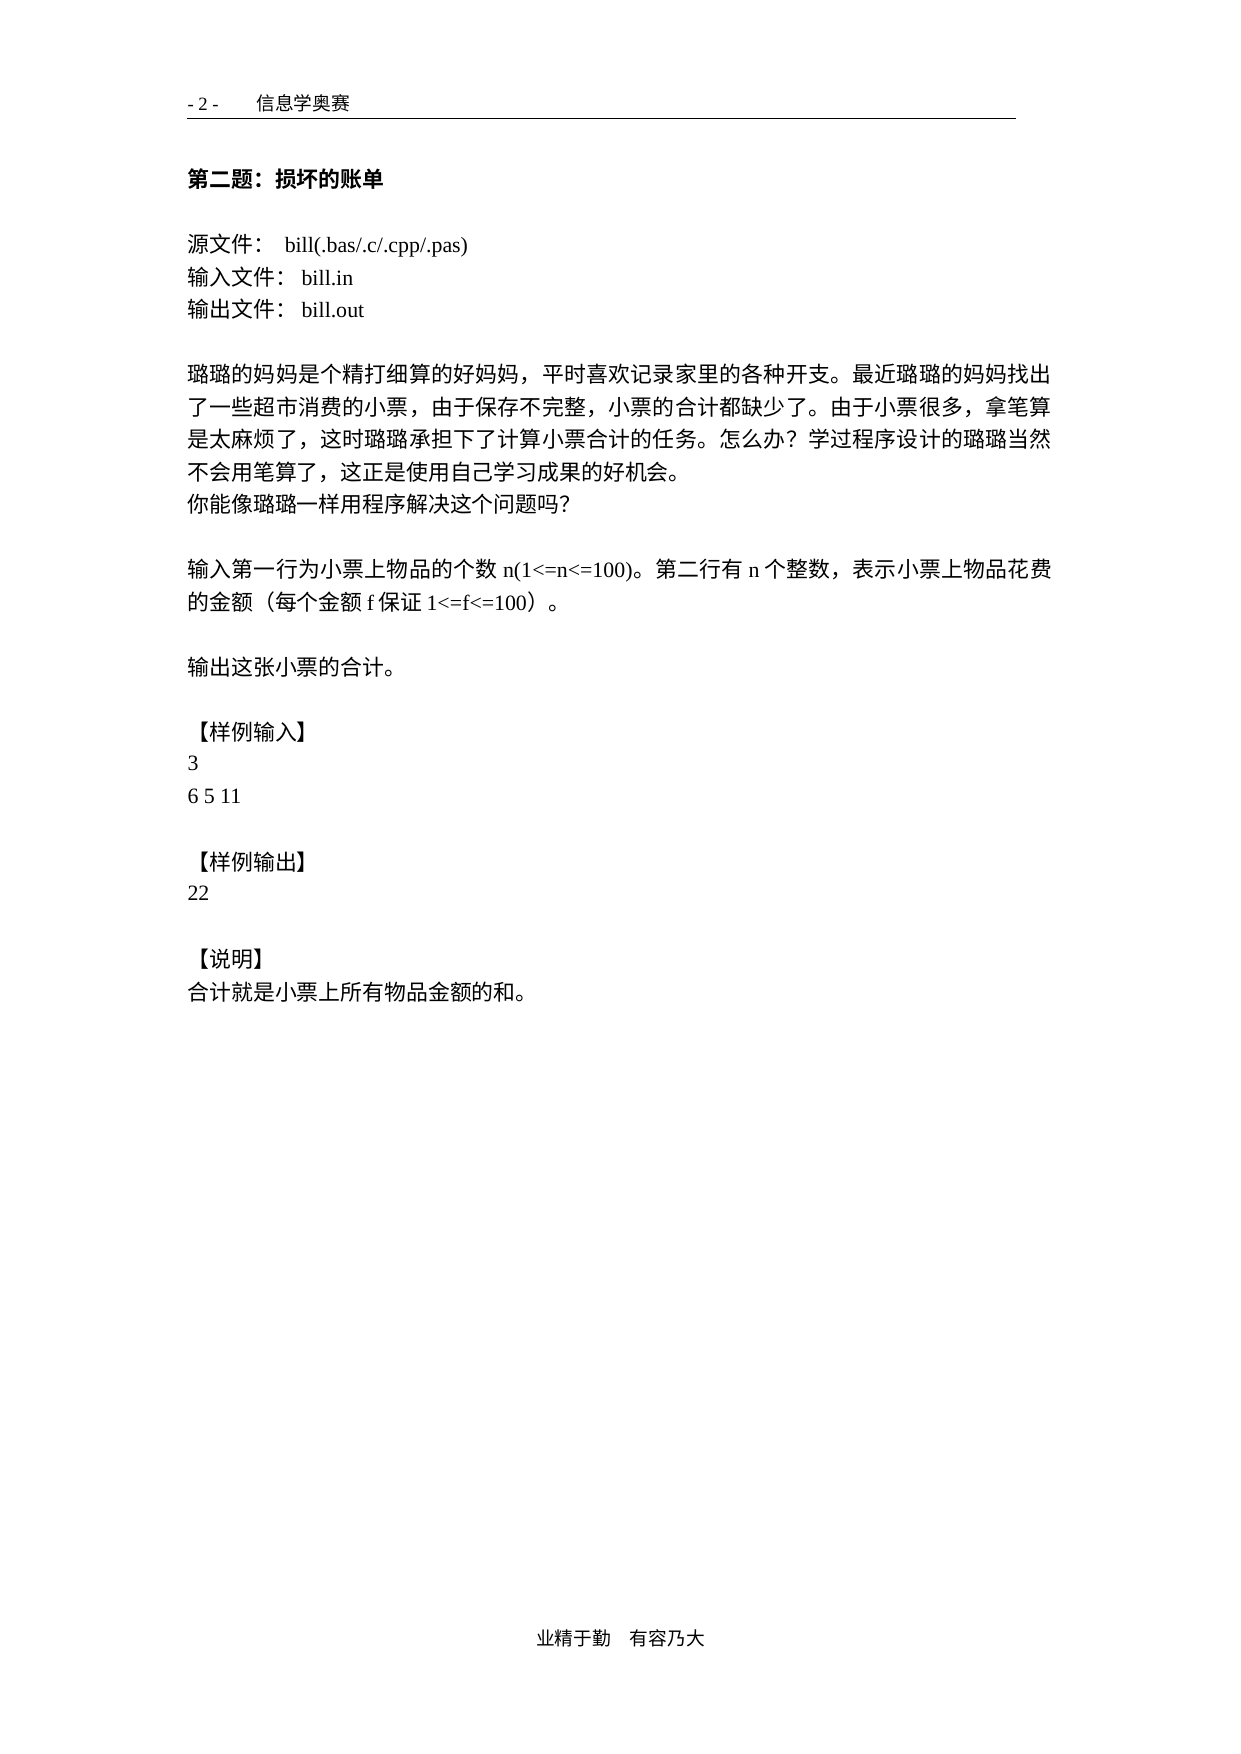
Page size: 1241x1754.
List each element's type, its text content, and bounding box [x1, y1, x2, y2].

text 【说明】 [187, 942, 1053, 974]
text 输入文件： bill.in [187, 259, 1053, 292]
text 合计就是小票上所有物品金额的和。 [187, 974, 1053, 1007]
text 输入第一行为小票上物品的个数n(1<=n<=100)。第二行有n个整数，表示小票上物品花费的金额（每个金额f保证1<=f<=100）。 [187, 552, 1053, 617]
text 第二题：损坏的账单 [187, 162, 1053, 194]
text 璐璐的妈妈是个精打细算的好妈妈，平时喜欢记录家里的各种开支。最近璐璐的妈妈找出了一些超市消费的小票，由于保存不完整，小票的合计都缺少了。由于小票很多，拿笔算是太麻烦了，这时璐璐承担下了计算小票合计的任务。怎么办？学过程序设计的璐璐当然不会用笔算了，这正是使用自己学习成果的好机会。 [187, 357, 1053, 487]
text 【样例输入】 [187, 714, 1053, 747]
text 输出文件： bill.out [187, 292, 1053, 324]
text 6 5 11 [187, 779, 1053, 812]
text 【样例输出】 [187, 844, 1053, 877]
text 3 [187, 747, 1053, 779]
text 22 [187, 877, 1053, 909]
text 你能像璐璐一样用程序解决这个问题吗？ [187, 487, 1053, 519]
text 源文件： bill(.bas/.c/.cpp/.pas) [187, 227, 1053, 259]
text 输出这张小票的合计。 [187, 649, 1053, 682]
